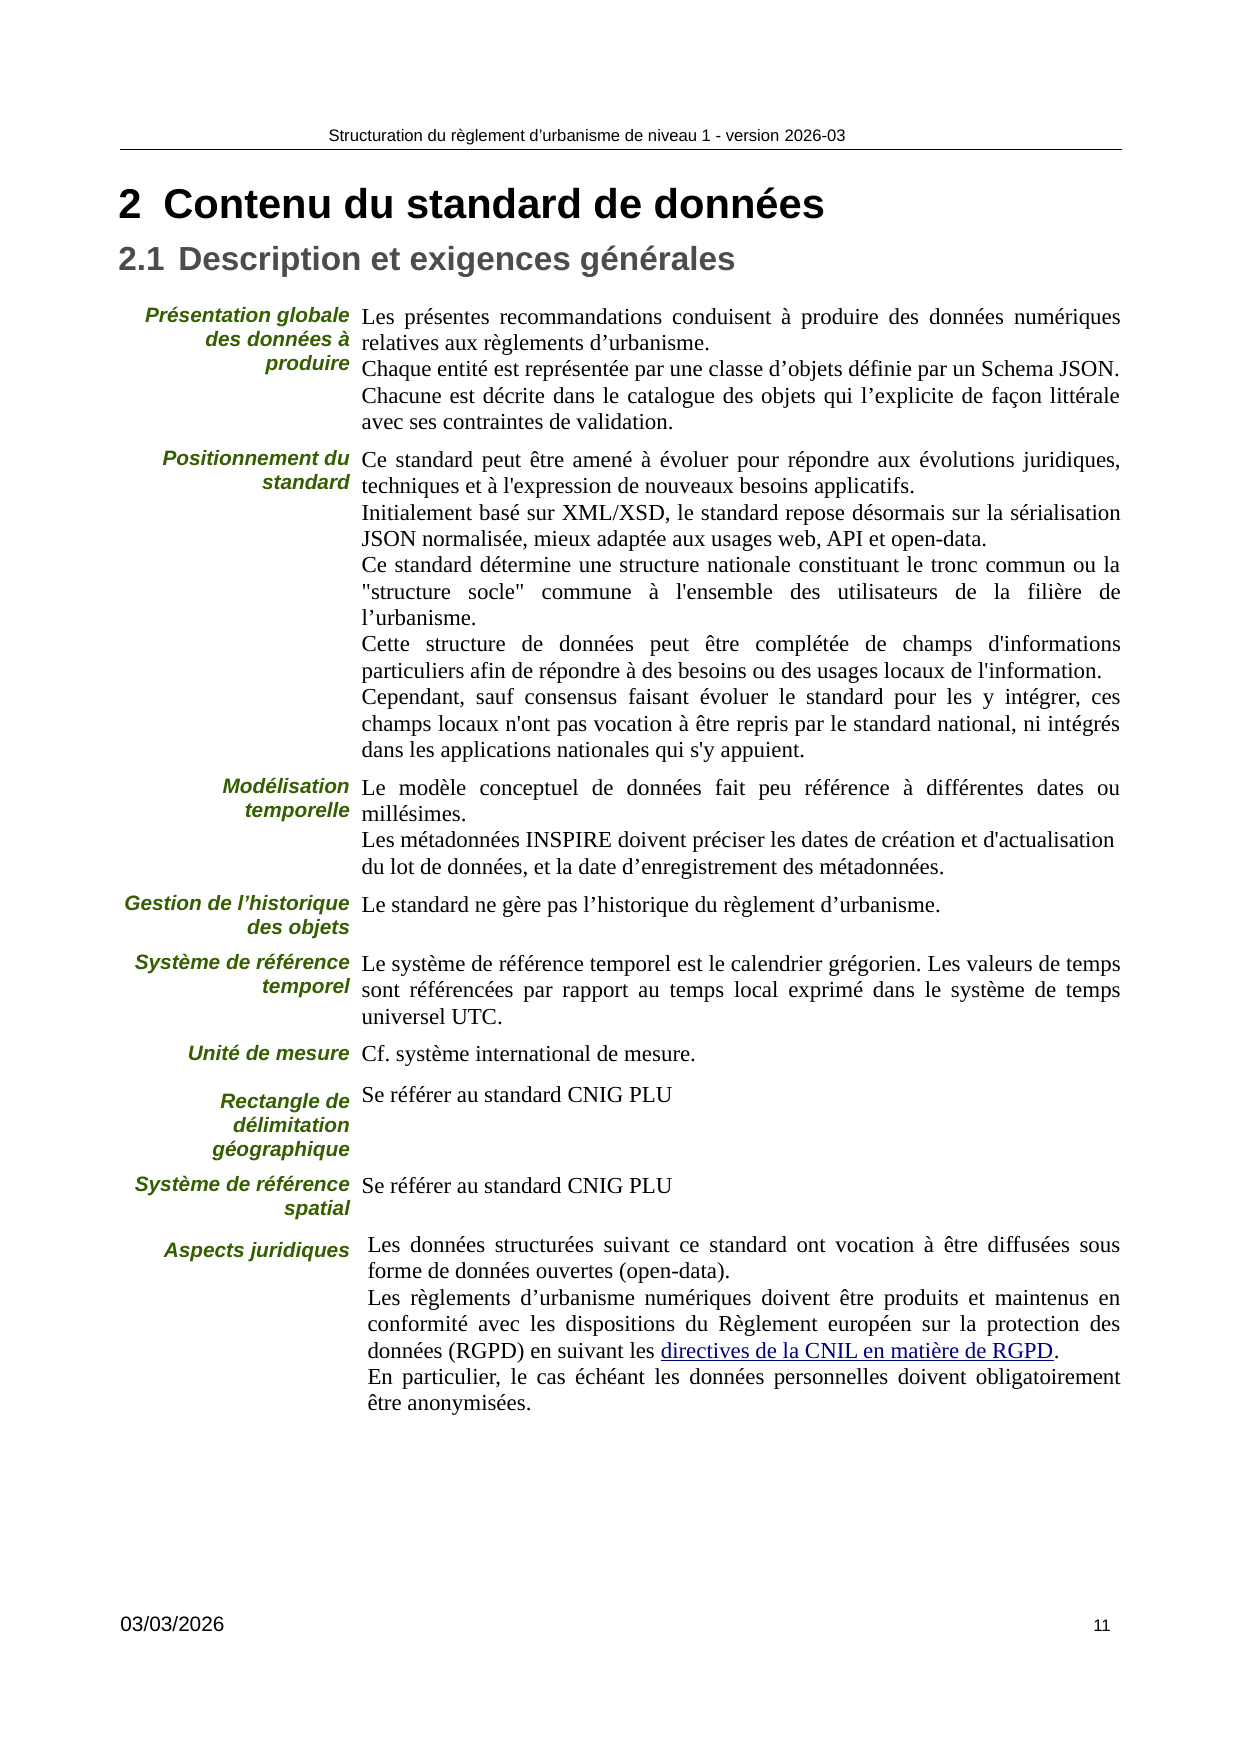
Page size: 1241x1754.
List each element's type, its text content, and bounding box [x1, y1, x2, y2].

table_cell Modélisation temporelle [118, 768, 355, 885]
table_cell Rectangle de délimitation géographique [118, 1076, 355, 1166]
table_cell Système de référence temporel [118, 944, 355, 1035]
table_cell Le standard ne gère pas l’historique du règlement d’urbanisme. [355, 885, 1122, 944]
table_cell Se référer au standard CNIG PLU [355, 1166, 1122, 1226]
table_cell Unité de mesure [118, 1035, 355, 1076]
table_cell Aspects juridiques [118, 1226, 355, 1421]
table_cell Se référer au standard CNIG PLU [355, 1076, 1122, 1166]
table_header Les présentes recommandations conduisent à produire des données numériques relatives aux règlements d’urbanisme. Chaque entité est représentée par une classe d’objets définie par un Schema JSON. Chacune est décrite dans le catalogue des objets qui l’explicite de façon littérale avec ses contraintes de validation. [355, 297, 1122, 440]
table_cell Système de référence spatial [118, 1166, 355, 1226]
table_cell Le système de référence temporel est le calendrier grégorien. Les valeurs de temps sont référencées par rapport au temps local exprimé dans le système de temps universel UTC. [355, 944, 1122, 1035]
table_cell Le modèle conceptuel de données fait peu référence à différentes dates ou millésimes. Les métadonnées INSPIRE doivent préciser les dates de création et d'actualisation du lot de données, et la date d’enregistrement des métadonnées. [355, 768, 1122, 885]
subtitle Description et exigences générales [118, 239, 1122, 278]
table_header Présentation globale des données à produire [118, 297, 355, 440]
table_cell Gestion de l’historique des objets [118, 885, 355, 944]
table_cell Ce standard peut être amené à évoluer pour répondre aux évolutions juridiques, techniques et à l'expression de nouveaux besoins applicatifs. Initialement basé sur XML/XSD, le standard repose désormais sur la sérialisation JSON normalisée, mieux adaptée aux usages web, API et open-data. Ce standard détermine une structure nationale constituant le tronc commun ou la "structure socle" commune à l'ensemble des utilisateurs de la filière de l’urbanisme. Cette structure de données peut être complétée de champs d'informations particuliers afin de répondre à des besoins ou des usages locaux de l'information. Cependant, sauf consensus faisant évoluer le standard pour les y intégrer, ces champs locaux n'ont pas vocation à être repris par le standard national, ni intégrés dans les applications nationales qui s'y appuient. [355, 440, 1122, 768]
table_cell Positionnement du standard [118, 440, 355, 768]
table_cell Les données structurées suivant ce standard ont vocation à être diffusées sous forme de données ouvertes (open-data). Les règlements d’urbanisme numériques doivent être produits et maintenus en conformité avec les dispositions du Règlement européen sur la protection des données (RGPD) en suivant les directives de la CNIL en matière de RGPD. En particulier, le cas échéant les données personnelles doivent obligatoirement être anonymisées. [355, 1226, 1122, 1421]
subtitle Contenu du standard de données [118, 180, 1122, 228]
table_cell Cf. système international de mesure. [355, 1035, 1122, 1076]
